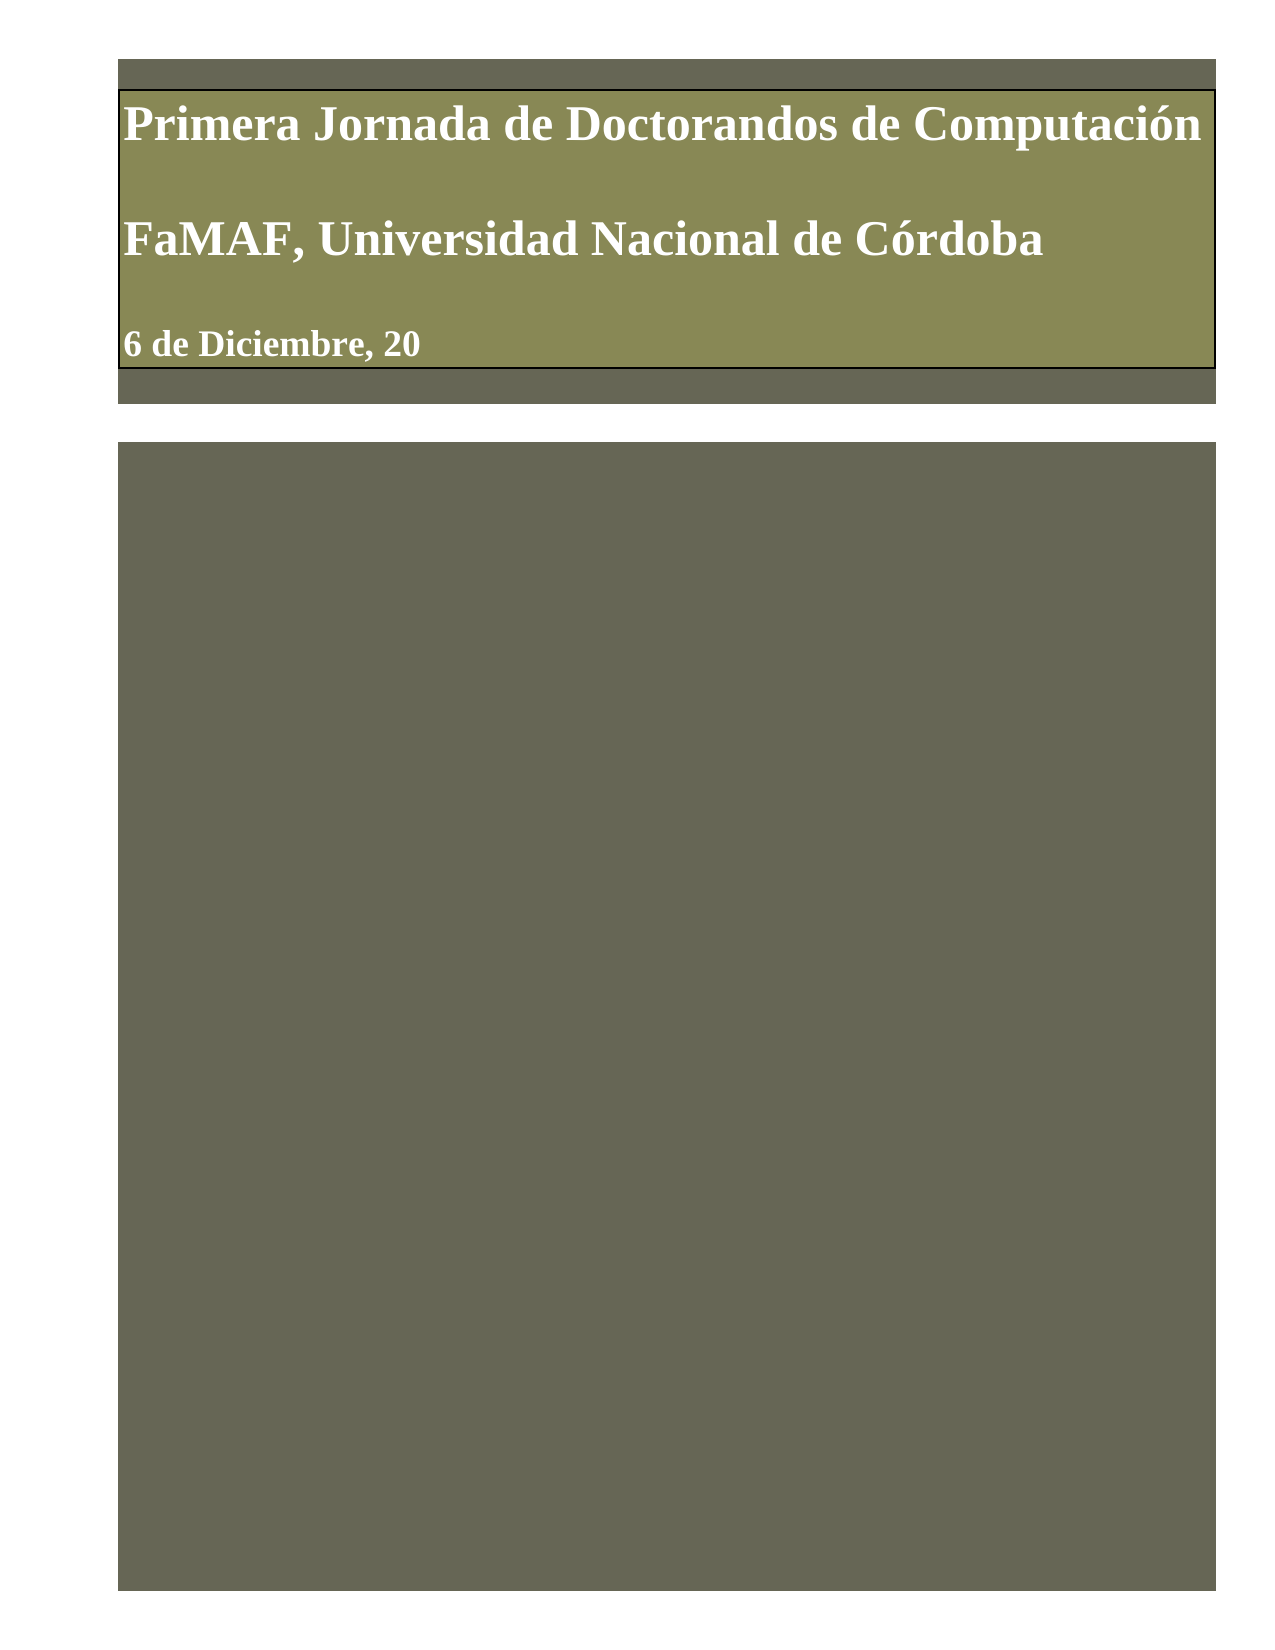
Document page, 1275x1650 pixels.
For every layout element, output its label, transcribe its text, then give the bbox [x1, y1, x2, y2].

subtitle 6 de Diciembre, 20 [120, 316, 1214, 367]
subtitle Primera Jornada de Doctorandos de Computación FaMAF, Universidad Nacional de Córdoba [120, 91, 1214, 267]
